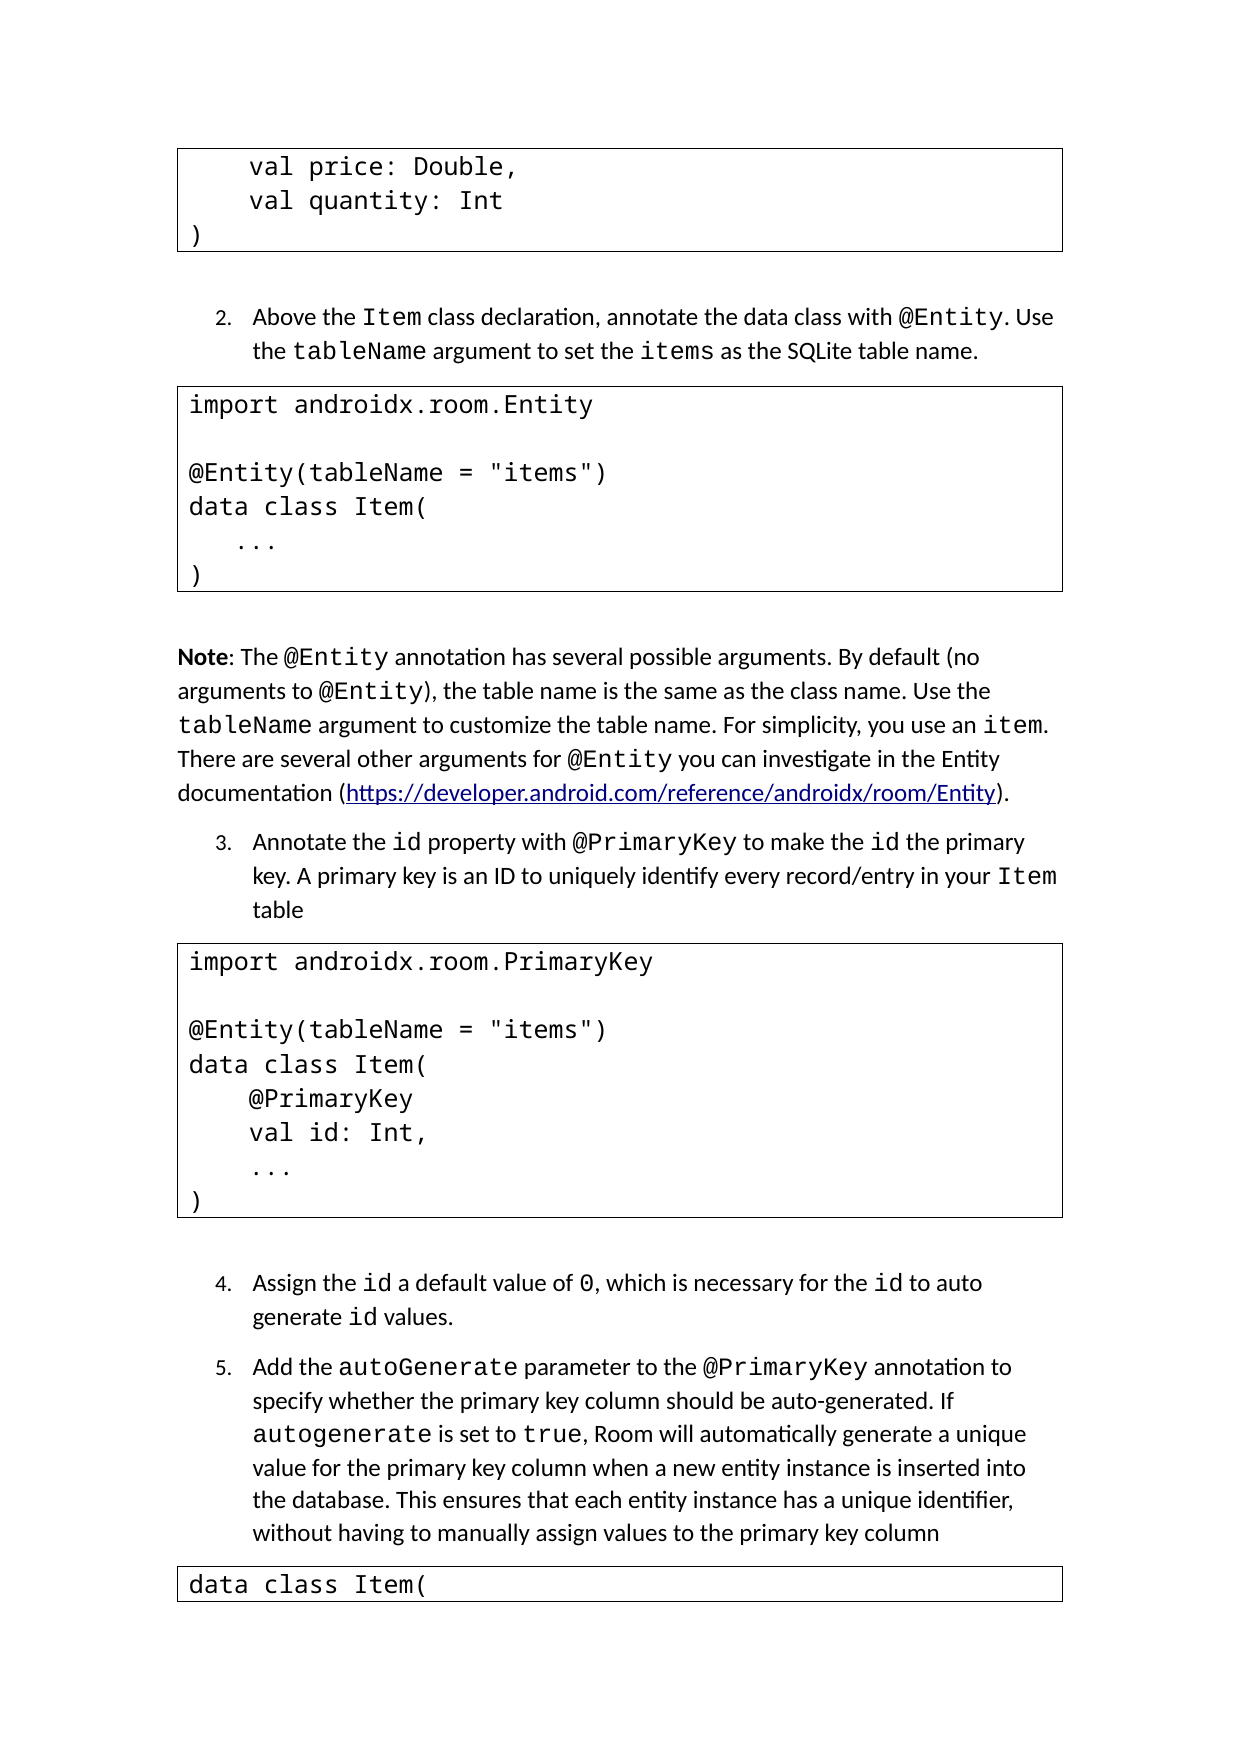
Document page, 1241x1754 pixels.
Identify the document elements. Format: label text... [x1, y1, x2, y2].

table_header data class Item( [178, 1567, 1062, 1601]
list Annotate the id property with @PrimaryKey to make the id the primary key. A primary key is an ID to uniquely identify every record/entry in your Item table [215, 826, 1063, 924]
list Assign the id a default value of 0, which is necessary for the id to auto generate id values. [215, 1267, 1063, 1332]
list Above the Item class declaration, annotate the data class with @Entity. Use the tableName argument to set the items as the SQLite table name. [215, 301, 1063, 367]
list Add the autoGenerate parameter to the @PrimaryKey annotation to specify whether the primary key column should be auto-generated. If autogenerate is set to true, Room will automatically generate a unique value for the primary key column when a new entity instance is inserted into the database. This ensures that each entity instance has a unique identifier, without having to manually assign values to the primary key column [215, 1351, 1063, 1547]
table_header import androidx.room.Entity @Entity(tableName = "items") data class Item( ... ) [178, 387, 1062, 591]
text Note: The @Entity annotation has several possible arguments. By default (no arguments to @Entity), the table name is the same as the class name. Use the tableName argument to customize the table name. For simplicity, you use an item. There are several other arguments for @Entity you can investigate in the Entity documentation (https://developer.android.com/reference/androidx/room/Entity). [177, 641, 1063, 807]
table_header val price: Double, val quantity: Int ) [178, 149, 1062, 251]
table_header import androidx.room.PrimaryKey @Entity(tableName = "items") data class Item( @PrimaryKey val id: Int, ... ) [178, 944, 1062, 1217]
